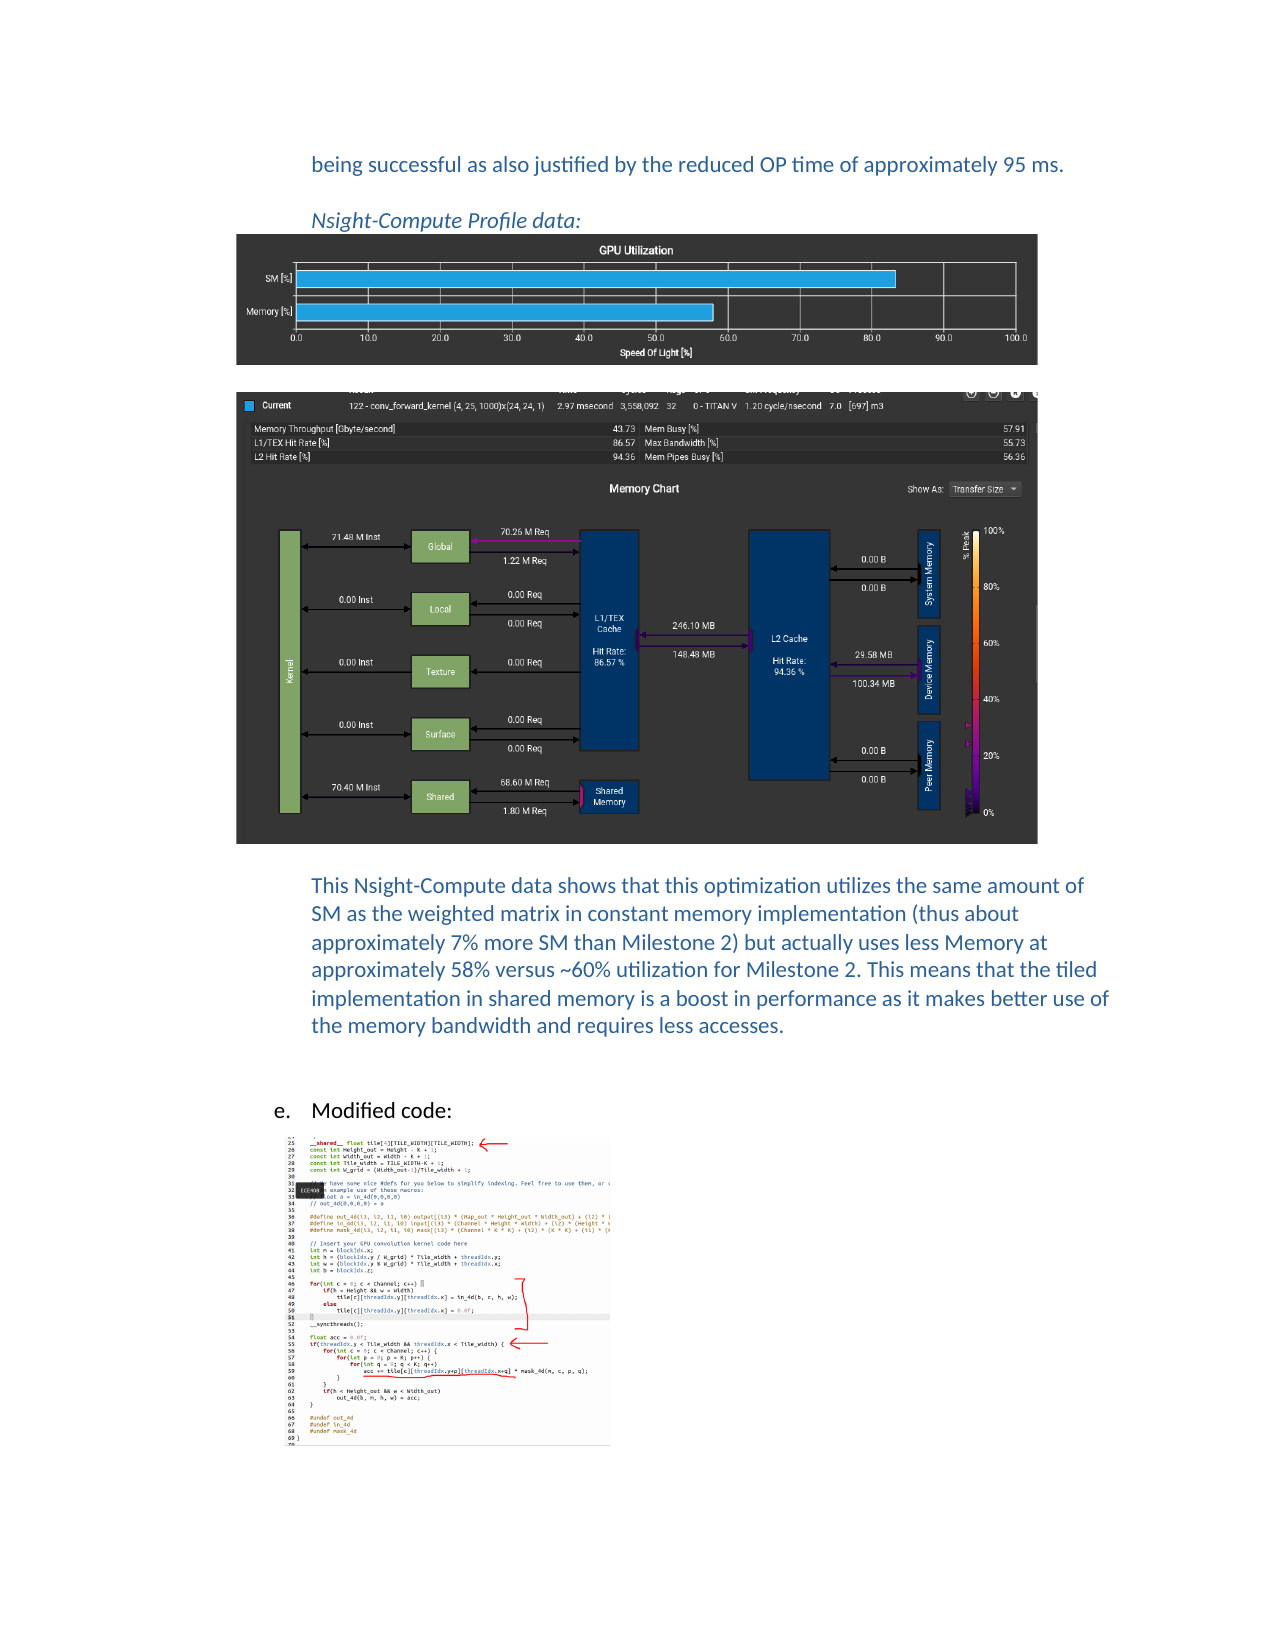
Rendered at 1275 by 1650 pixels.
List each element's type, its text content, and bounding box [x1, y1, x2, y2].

picture [236, 234, 1038, 365]
table_cell Modified code: [150, 1068, 1124, 1460]
table_cell being successful as also justified by the reduced OP time of approximately 95 ms. Nsight-Compute Profile data: This Nsight-Compute data shows that this optimization utilizes the same amount of SM as the weighted matrix in constant memory implementation (thus about approximately 7% more SM than Milestone 2) but actually uses less Memory at approximately 58% versus ~60% utilization for Milestone 2. This means that the tiled implementation in shared memory is a boost in performance as it makes better use of the memory bandwidth and requires less accesses. [150, 150, 1124, 1068]
picture [284, 1137, 610, 1446]
picture [236, 392, 1038, 844]
